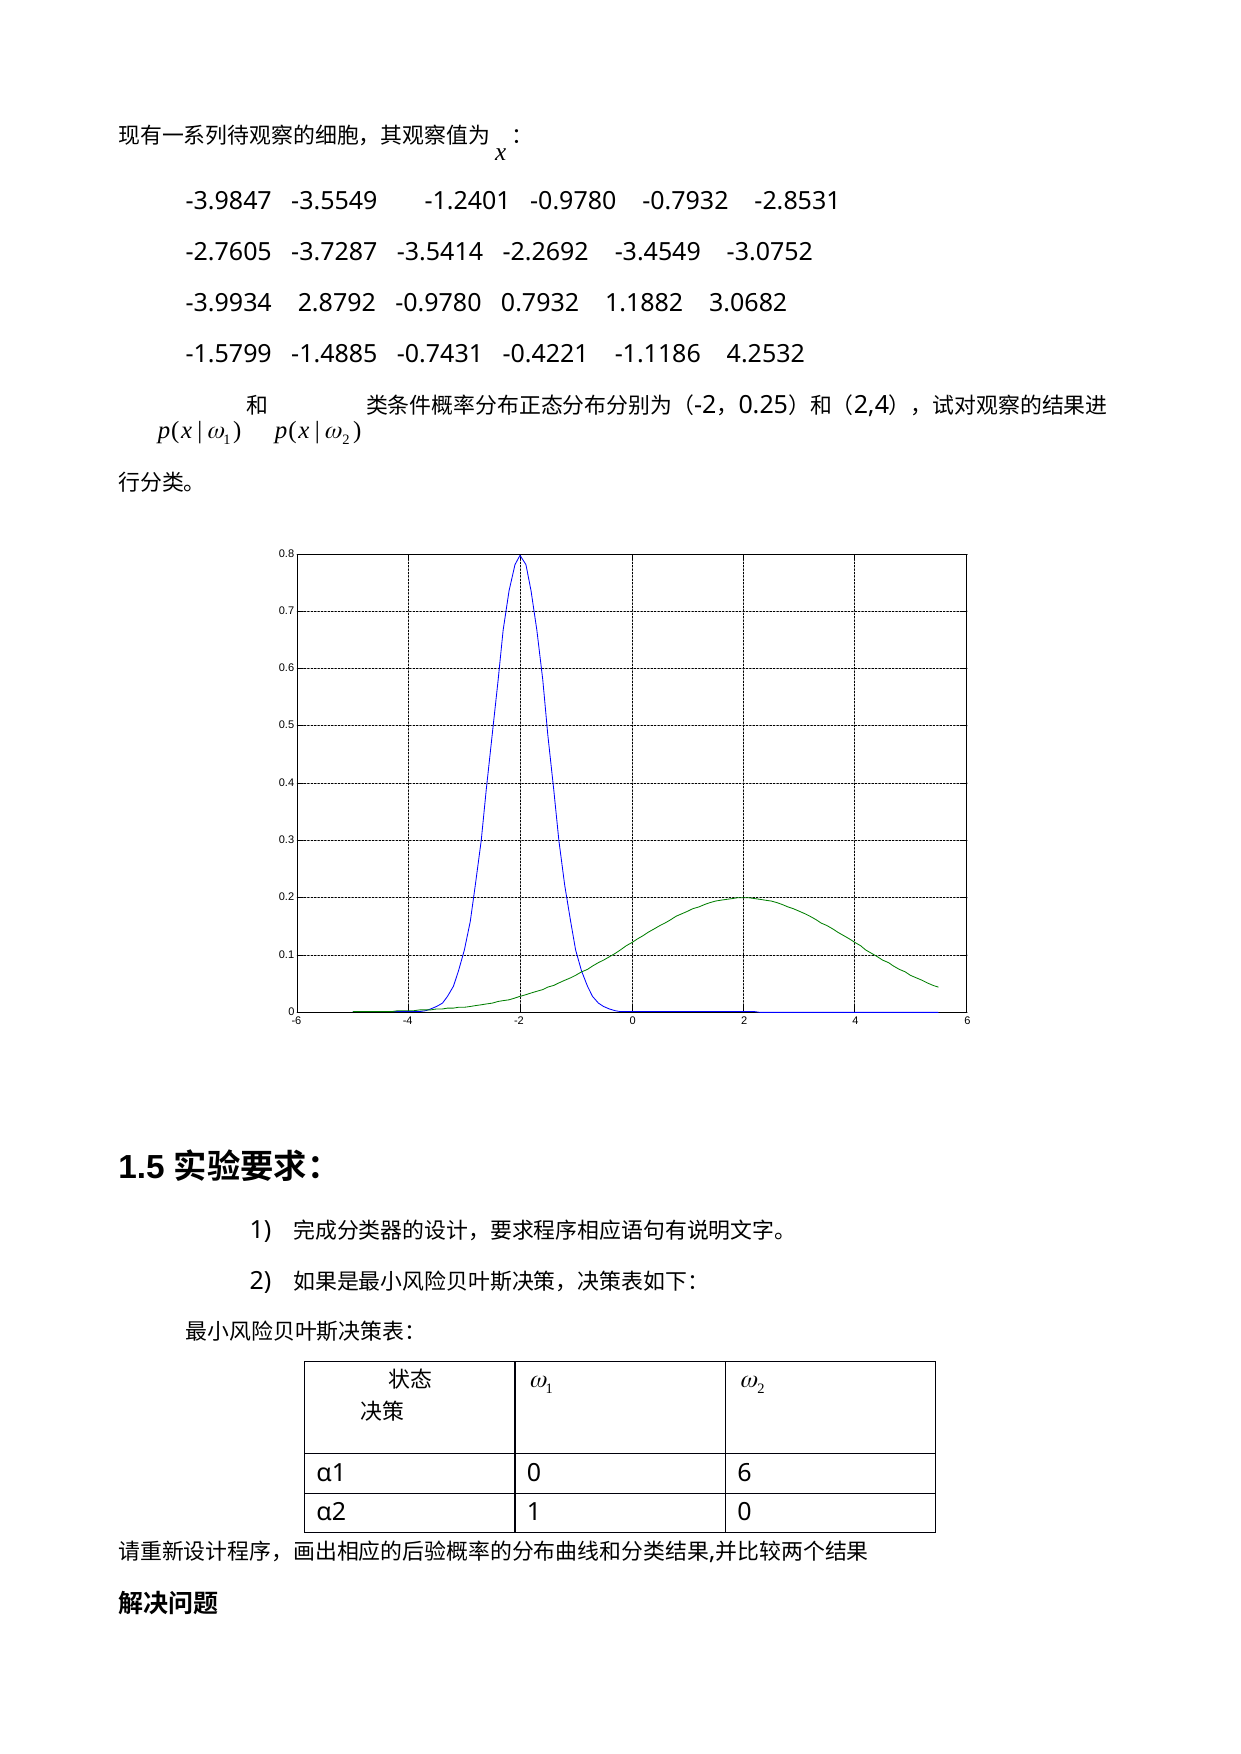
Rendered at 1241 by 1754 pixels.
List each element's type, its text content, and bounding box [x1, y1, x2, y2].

table_header [516, 1362, 725, 1453]
text -3.9934 2.8792 -0.9780 0.7932 1.1882 3.0682 [118, 285, 1122, 319]
text 和类条件概率分布正态分布分别为（-2，0.25）和（2,4），试对观察的结果进行分类。 [118, 387, 1122, 496]
text 最小风险贝叶斯决策表： [118, 1314, 1122, 1345]
text -1.5799 -1.4885 -0.7431 -0.4221 -1.1186 4.2532 [118, 336, 1122, 370]
table_cell 0 [726, 1494, 935, 1532]
table_cell α2 [305, 1494, 514, 1532]
table_cell 1 [516, 1494, 725, 1532]
list 如果是最小风险贝叶斯决策，决策表如下： [249, 1263, 1122, 1297]
table_header 状态 决策 [305, 1362, 514, 1453]
table_header [726, 1362, 935, 1453]
text 解决问题 [118, 1584, 1122, 1620]
table_cell α1 [305, 1454, 514, 1492]
list 完成分类器的设计，要求程序相应语句有说明文字。 [249, 1212, 1122, 1246]
text 现有一系列待观察的细胞，其观察值为： [118, 118, 1122, 167]
table_cell 0 [516, 1454, 725, 1492]
text -3.9847 -3.5549 -1.2401 -0.9780 -0.7932 -2.8531 [118, 183, 1122, 217]
text 请重新设计程序，画出相应的后验概率的分布曲线和分类结果,并比较两个结果 [118, 1533, 1122, 1567]
table_cell 6 [726, 1454, 935, 1492]
text 1.5 实验要求： [118, 1139, 1122, 1188]
text -2.7605 -3.7287 -3.5414 -2.2692 -3.4549 -3.0752 [118, 234, 1122, 268]
